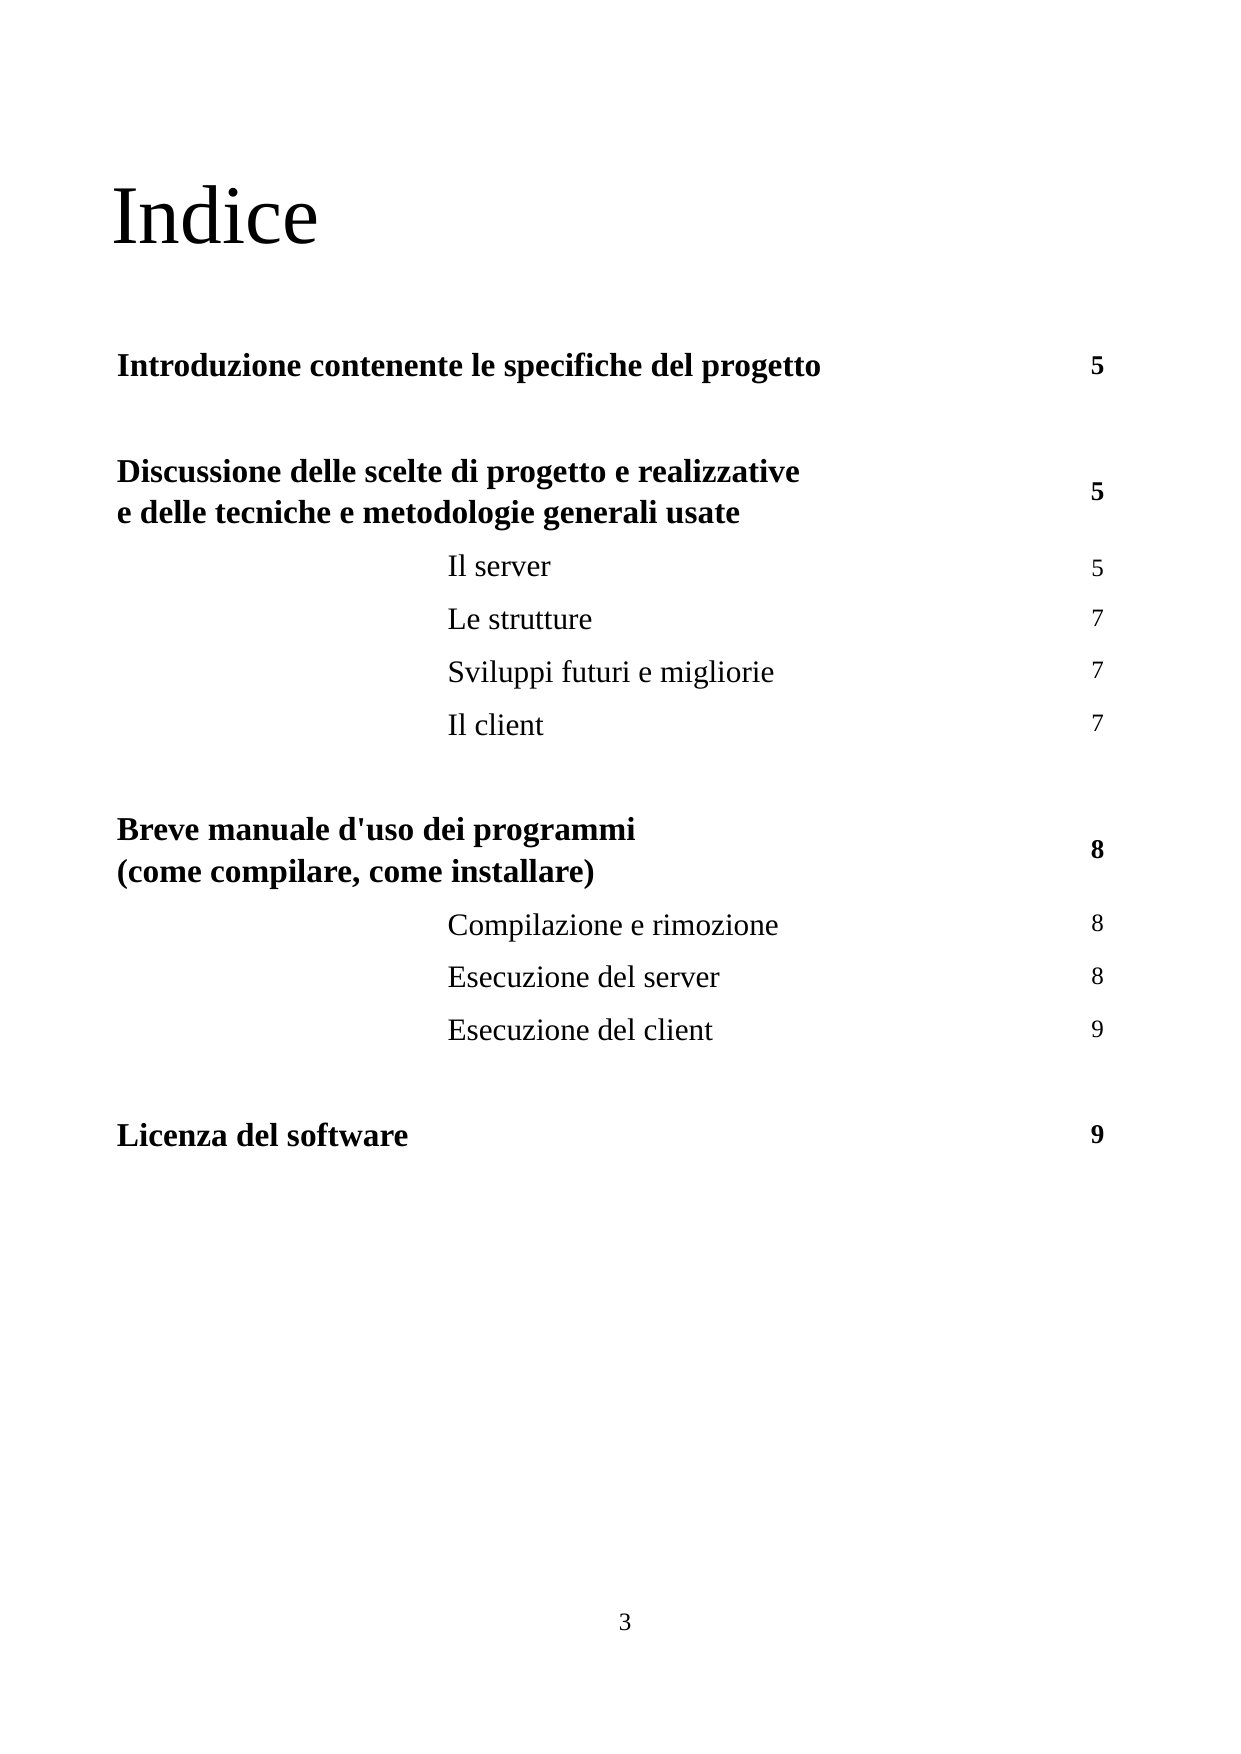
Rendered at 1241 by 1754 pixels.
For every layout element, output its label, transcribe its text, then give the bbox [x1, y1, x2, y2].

table_cell 8 [1055, 896, 1139, 949]
table_cell 9 [1055, 1002, 1139, 1054]
table_cell Il server [442, 538, 1055, 591]
table_cell [111, 538, 442, 591]
table_cell [111, 391, 1055, 444]
table_cell 5 [1055, 538, 1139, 591]
table_cell Discussione delle scelte di progetto e realizzative e delle tecniche e metodologie generali usate [111, 444, 1055, 538]
table_cell 8 [1055, 949, 1139, 1002]
table_cell Breve manuale d'uso dei programmi (come compilare, come installare) [111, 802, 1055, 896]
table_cell [111, 896, 442, 949]
text Indice [111, 166, 1139, 262]
table_header 5 [1055, 338, 1139, 391]
table_cell [111, 644, 442, 696]
table_cell [1055, 391, 1139, 444]
table_cell Compilazione e rimozione [442, 896, 1055, 949]
table_cell 7 [1055, 696, 1139, 749]
table_cell [111, 949, 442, 1002]
table_cell [1055, 1055, 1139, 1107]
table_cell 7 [1055, 591, 1139, 643]
table_cell [442, 749, 1055, 802]
table_cell [442, 1055, 1055, 1107]
table_cell Le strutture [442, 591, 1055, 643]
table_cell 7 [1055, 644, 1139, 696]
table_cell [111, 1055, 442, 1107]
table_cell 9 [1055, 1108, 1139, 1160]
table_cell Sviluppi futuri e migliorie [442, 644, 1055, 696]
table_cell Il client [442, 696, 1055, 749]
table_cell 5 [1055, 444, 1139, 538]
table_cell Licenza del software [111, 1108, 1055, 1160]
table_cell [1055, 749, 1139, 802]
table_cell [111, 749, 442, 802]
table_cell [111, 591, 442, 643]
table_header Introduzione contenente le specifiche del progetto [111, 338, 1055, 391]
table_cell [111, 1002, 442, 1054]
table_cell [111, 696, 442, 749]
table_cell 8 [1055, 802, 1139, 896]
table_cell Esecuzione del client [442, 1002, 1055, 1054]
table_cell Esecuzione del server [442, 949, 1055, 1002]
